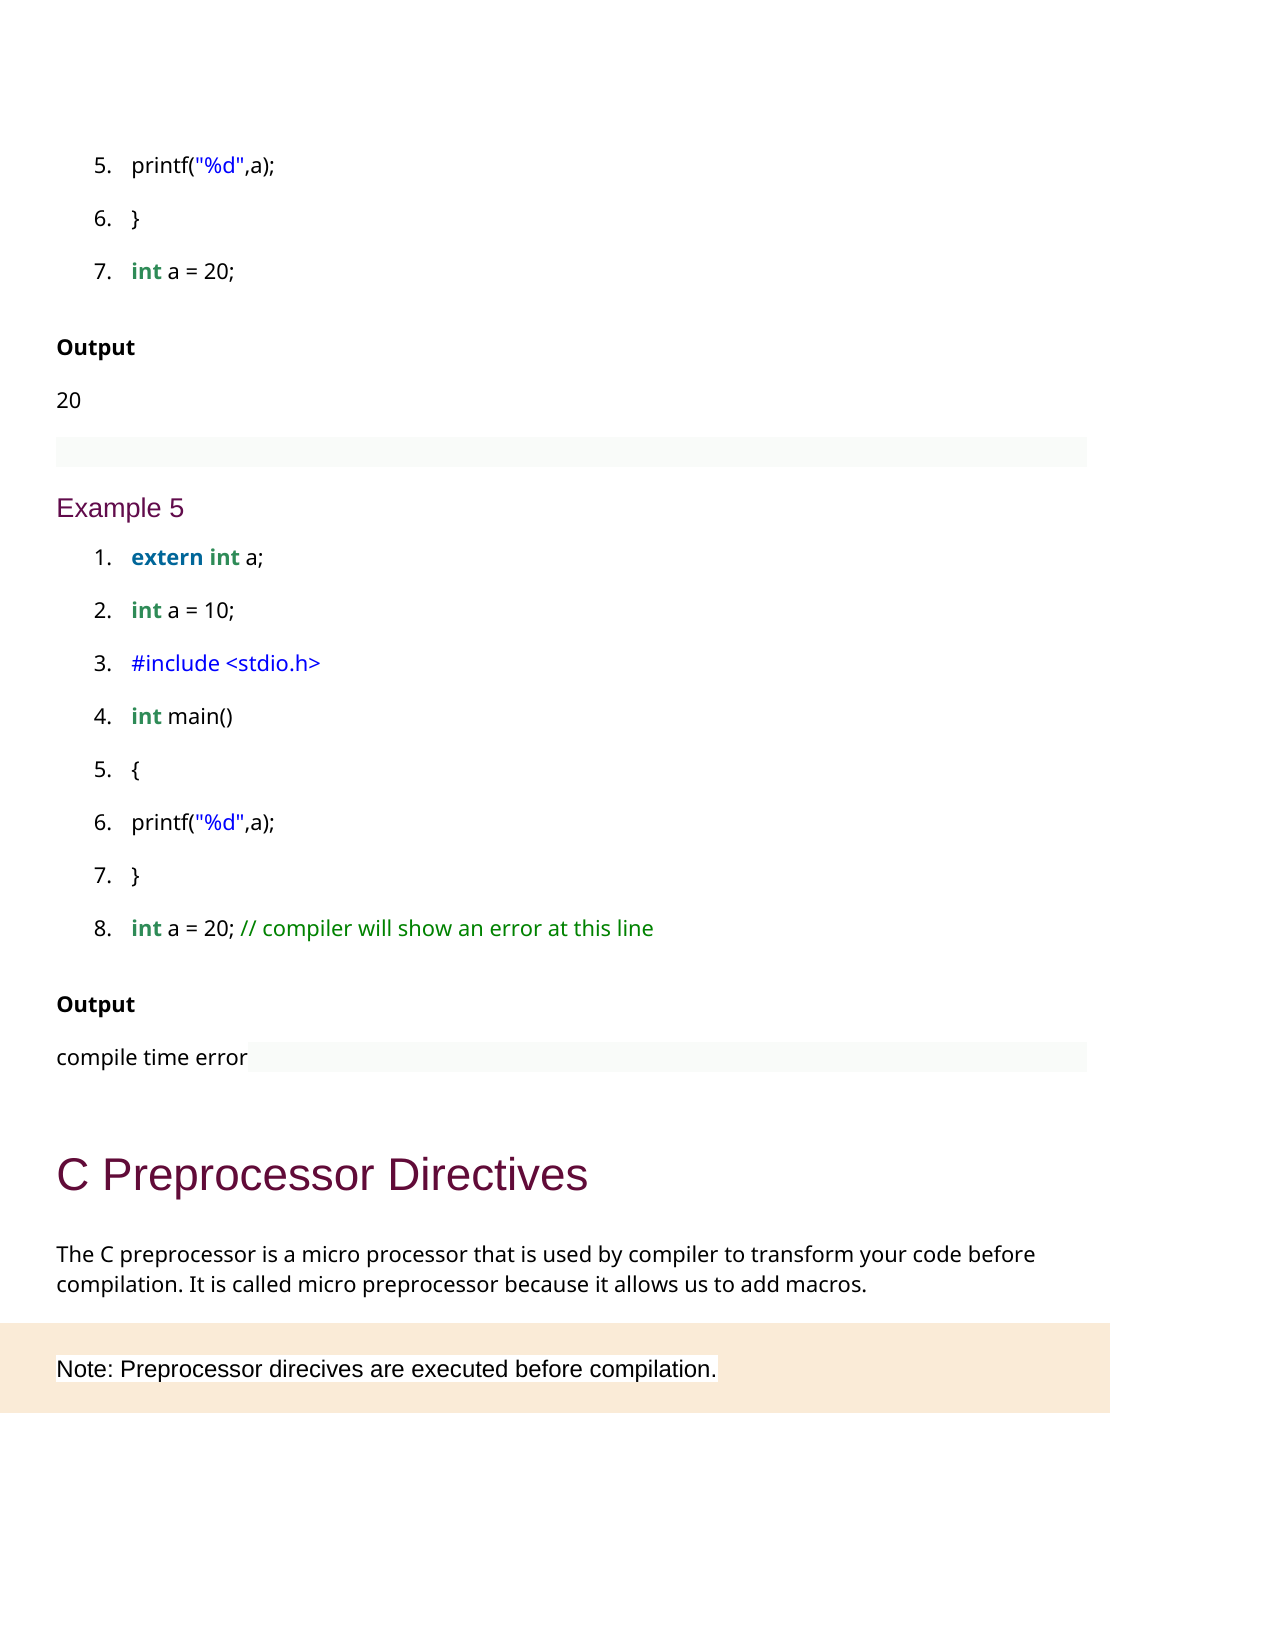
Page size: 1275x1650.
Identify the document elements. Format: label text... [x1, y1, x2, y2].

list printf("%d",a); [94, 150, 1092, 180]
list printf("%d",a); [94, 807, 1092, 837]
text compile time error [56, 1042, 1087, 1072]
subtitle Example 5 [56, 492, 1087, 523]
subtitle Note: Preprocessor direcives are executed before compilation. [0, 1323, 1110, 1413]
subtitle C Preprocessor Directives [56, 1147, 1087, 1200]
list } [94, 860, 1092, 890]
text Output [56, 332, 1087, 362]
list int a = 20; [94, 256, 1092, 286]
list int main() [94, 701, 1092, 731]
list extern int a; [94, 542, 1092, 572]
list } [94, 203, 1092, 233]
text Output [56, 989, 1087, 1019]
list { [94, 754, 1092, 784]
list int a = 10; [94, 595, 1092, 625]
list #include <stdio.h> [94, 648, 1092, 678]
list int a = 20; // compiler will show an error at this line [94, 913, 1092, 943]
text 20 [56, 385, 1087, 414]
text The C preprocessor is a micro processor that is used by compiler to transform your code before compilation. It is called micro preprocessor because it allows us to add macros. [56, 1239, 1087, 1298]
